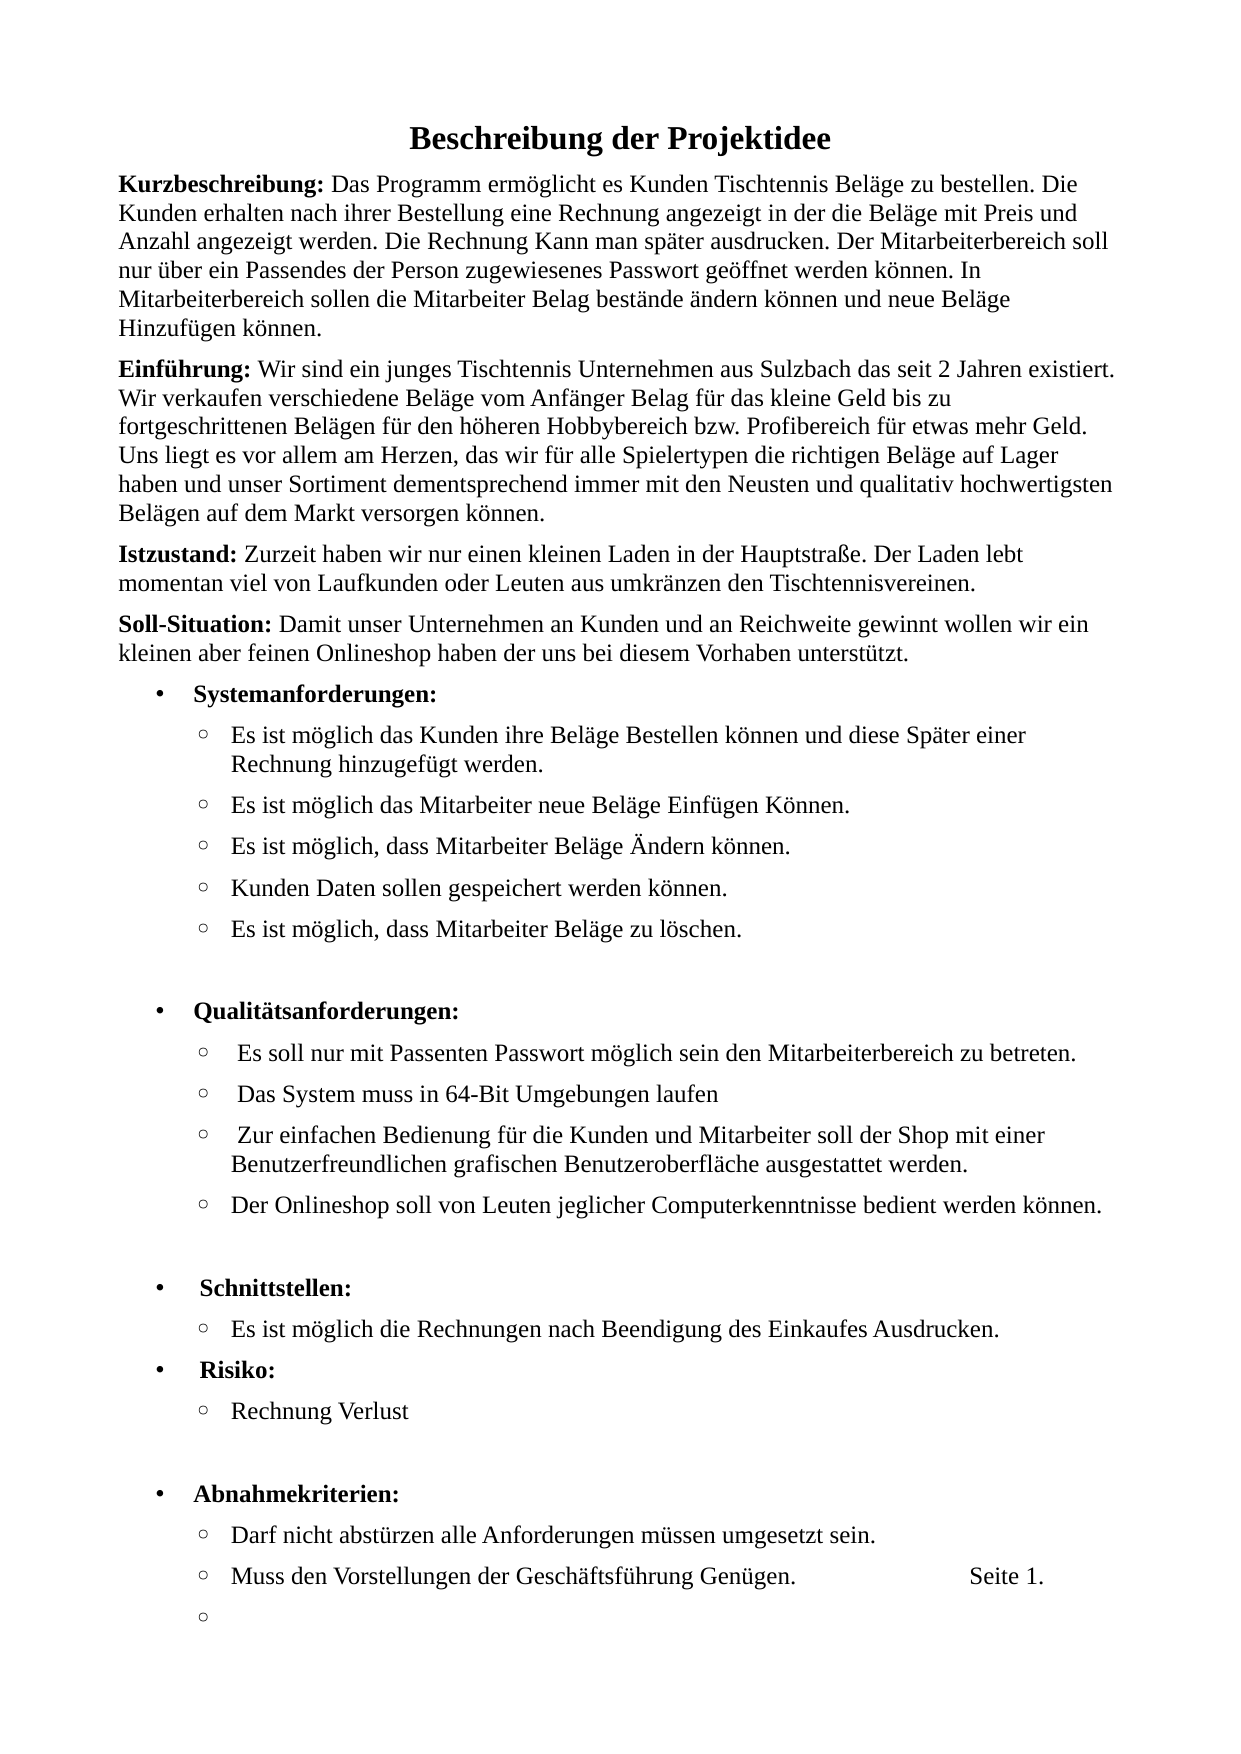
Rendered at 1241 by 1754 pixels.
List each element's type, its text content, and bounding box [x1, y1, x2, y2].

list Systemanforderungen: [156, 679, 1122, 708]
list Abnahmekriterien: [156, 1479, 1122, 1508]
list Das System muss in 64-Bit Umgebungen laufen [193, 1079, 1122, 1108]
list Es ist möglich das Mitarbeiter neue Beläge Einfügen Können. [193, 790, 1122, 819]
list Schnittstellen: [156, 1273, 1122, 1301]
list Zur einfachen Bedienung für die Kunden und Mitarbeiter soll der Shop mit einer Benutzerfreundlichen grafischen Benutzeroberfläche ausgestattet werden. [193, 1120, 1122, 1178]
text Istzustand: Zurzeit haben wir nur einen kleinen Laden in der Hauptstraße. Der Laden lebt momentan viel von Laufkunden oder Leuten aus umkränzen den Tischtennisvereinen. [118, 539, 1122, 596]
text Soll-Situation: Damit unser Unternehmen an Kunden und an Reichweite gewinnt wollen wir ein kleinen aber feinen Onlineshop haben der uns bei diesem Vorhaben unterstützt. [118, 609, 1122, 666]
list Es ist möglich die Rechnungen nach Beendigung des Einkaufes Ausdrucken. [193, 1314, 1122, 1343]
list Es ist möglich das Kunden ihre Beläge Bestellen können und diese Später einer Rechnung hinzugefügt werden. [193, 720, 1122, 778]
list Es ist möglich, dass Mitarbeiter Beläge zu löschen. [193, 914, 1122, 943]
list Der Onlineshop soll von Leuten jeglicher Computerkenntnisse bedient werden können. [193, 1190, 1122, 1219]
list Muss den Vorstellungen der Geschäftsführung Genügen. Seite 1. [193, 1561, 1122, 1590]
list Es soll nur mit Passenten Passwort möglich sein den Mitarbeiterbereich zu betreten. [193, 1038, 1122, 1066]
text Einführung: Wir sind ein junges Tischtennis Unternehmen aus Sulzbach das seit 2 Jahren existiert. Wir verkaufen verschiedene Beläge vom Anfänger Belag für das kleine Geld bis zu fortgeschrittenen Belägen für den höheren Hobbybereich bzw. Profibereich für etwas mehr Geld. Uns liegt es vor allem am Herzen, das wir für alle Spielertypen die richtigen Beläge auf Lager haben und unser Sortiment dementsprechend immer mit den Neusten und qualitativ hochwertigsten Belägen auf dem Markt versorgen können. [118, 354, 1122, 526]
list Darf nicht abstürzen alle Anforderungen müssen umgesetzt sein. [193, 1520, 1122, 1549]
text Beschreibung der Projektidee [118, 118, 1122, 156]
list Qualitätsanforderungen: [156, 996, 1122, 1025]
list Risiko: [156, 1355, 1122, 1384]
list Kunden Daten sollen gespeichert werden können. [193, 873, 1122, 901]
list Rechnung Verlust [193, 1396, 1122, 1425]
list Es ist möglich, dass Mitarbeiter Beläge Ändern können. [193, 831, 1122, 860]
text Kurzbeschreibung: Das Programm ermöglicht es Kunden Tischtennis Beläge zu bestellen. Die Kunden erhalten nach ihrer Bestellung eine Rechnung angezeigt in der die Beläge mit Preis und Anzahl angezeigt werden. Die Rechnung Kann man später ausdrucken. Der Mitarbeiterbereich soll nur über ein Passendes der Person zugewiesenes Passwort geöffnet werden können. In Mitarbeiterbereich sollen die Mitarbeiter Belag bestände ändern können und neue Beläge Hinzufügen können. [118, 169, 1122, 341]
